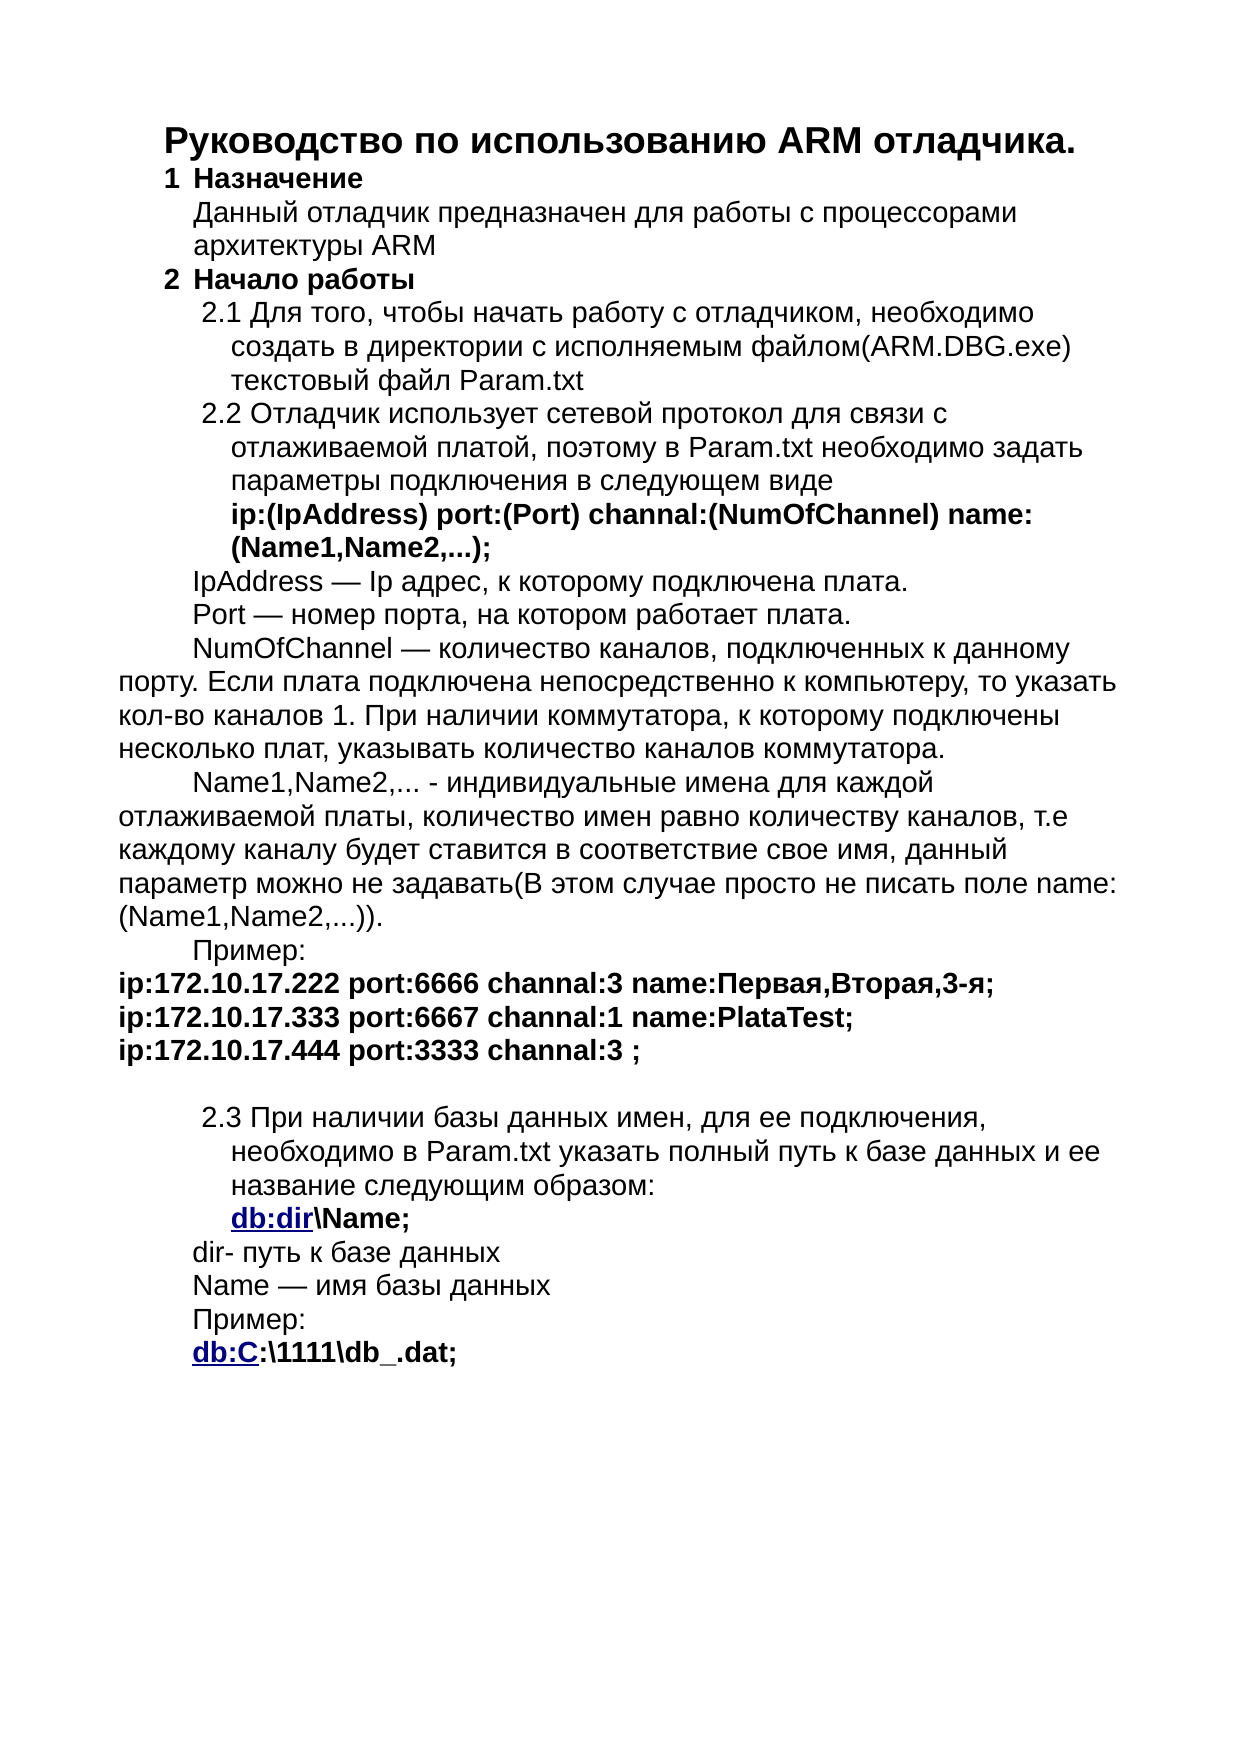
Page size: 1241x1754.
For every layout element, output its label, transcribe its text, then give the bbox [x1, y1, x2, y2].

list Отладчик использует сетевой протокол для связи с отлаживаемой платой, поэтому в Param.txt необходимо задать параметры подключения в следующем виде [193, 396, 1122, 497]
text Name1,Name2,... - индивидуальные имена для каждой отлаживаемой платы, количество имен равно количеству каналов, т.е каждому каналу будет ставится в соответствие свое имя, данный параметр можно не задавать(В этом случае просто не писать поле name:(Name1,Name2,...)). [118, 765, 1122, 933]
text Port — номер порта, на котором работает плата. [118, 597, 1122, 631]
list При наличии базы данных имен, для ее подключения, необходимо в Param.txt указать полный путь к базе данных и ее название следующим образом: [193, 1100, 1122, 1201]
text Пример: [118, 1302, 1122, 1335]
text NumOfChannel — количество каналов, подключенных к данному порту. Если плата подключена непосредственно к компьютеру, то указать кол-во каналов 1. При наличии коммутатора, к которому подключены несколько плат, указывать количество каналов коммутатора. [118, 631, 1122, 765]
list ip:(IpAddress) port:(Port) channal:(NumOfChannel) name:(Name1,Name2,...); [193, 497, 1122, 564]
text ip:172.10.17.333 port:6667 channal:1 name:PlataTest; [118, 1000, 1122, 1033]
text Руководство по использованию ARM отладчика. [118, 118, 1122, 161]
text ip:172.10.17.444 port:3333 channal:3 ; [118, 1033, 1122, 1067]
text Пример: [118, 933, 1122, 966]
list Для того, чтобы начать работу с отладчиком, необходимо создать в директории с исполняемым файлом(ARM.DBG.exe) текстовый файл Param.txt [193, 295, 1122, 396]
text ip:172.10.17.222 port:6666 channal:3 name:Первая,Вторая,3-я; [118, 966, 1122, 1000]
text db:C:\1111\db_.dat; [118, 1335, 1122, 1369]
text IpAddress — Ip адрес, к которому подключена плата. [118, 564, 1122, 597]
text Name — имя базы данных [118, 1268, 1122, 1302]
list Назначение [156, 161, 1122, 195]
list Начало работы [156, 262, 1122, 295]
list db:dir\Name; [193, 1201, 1122, 1234]
list Данный отладчик предназначен для работы с процессорами архитектуры ARM [156, 195, 1122, 262]
text dir- путь к базе данных [118, 1234, 1122, 1268]
